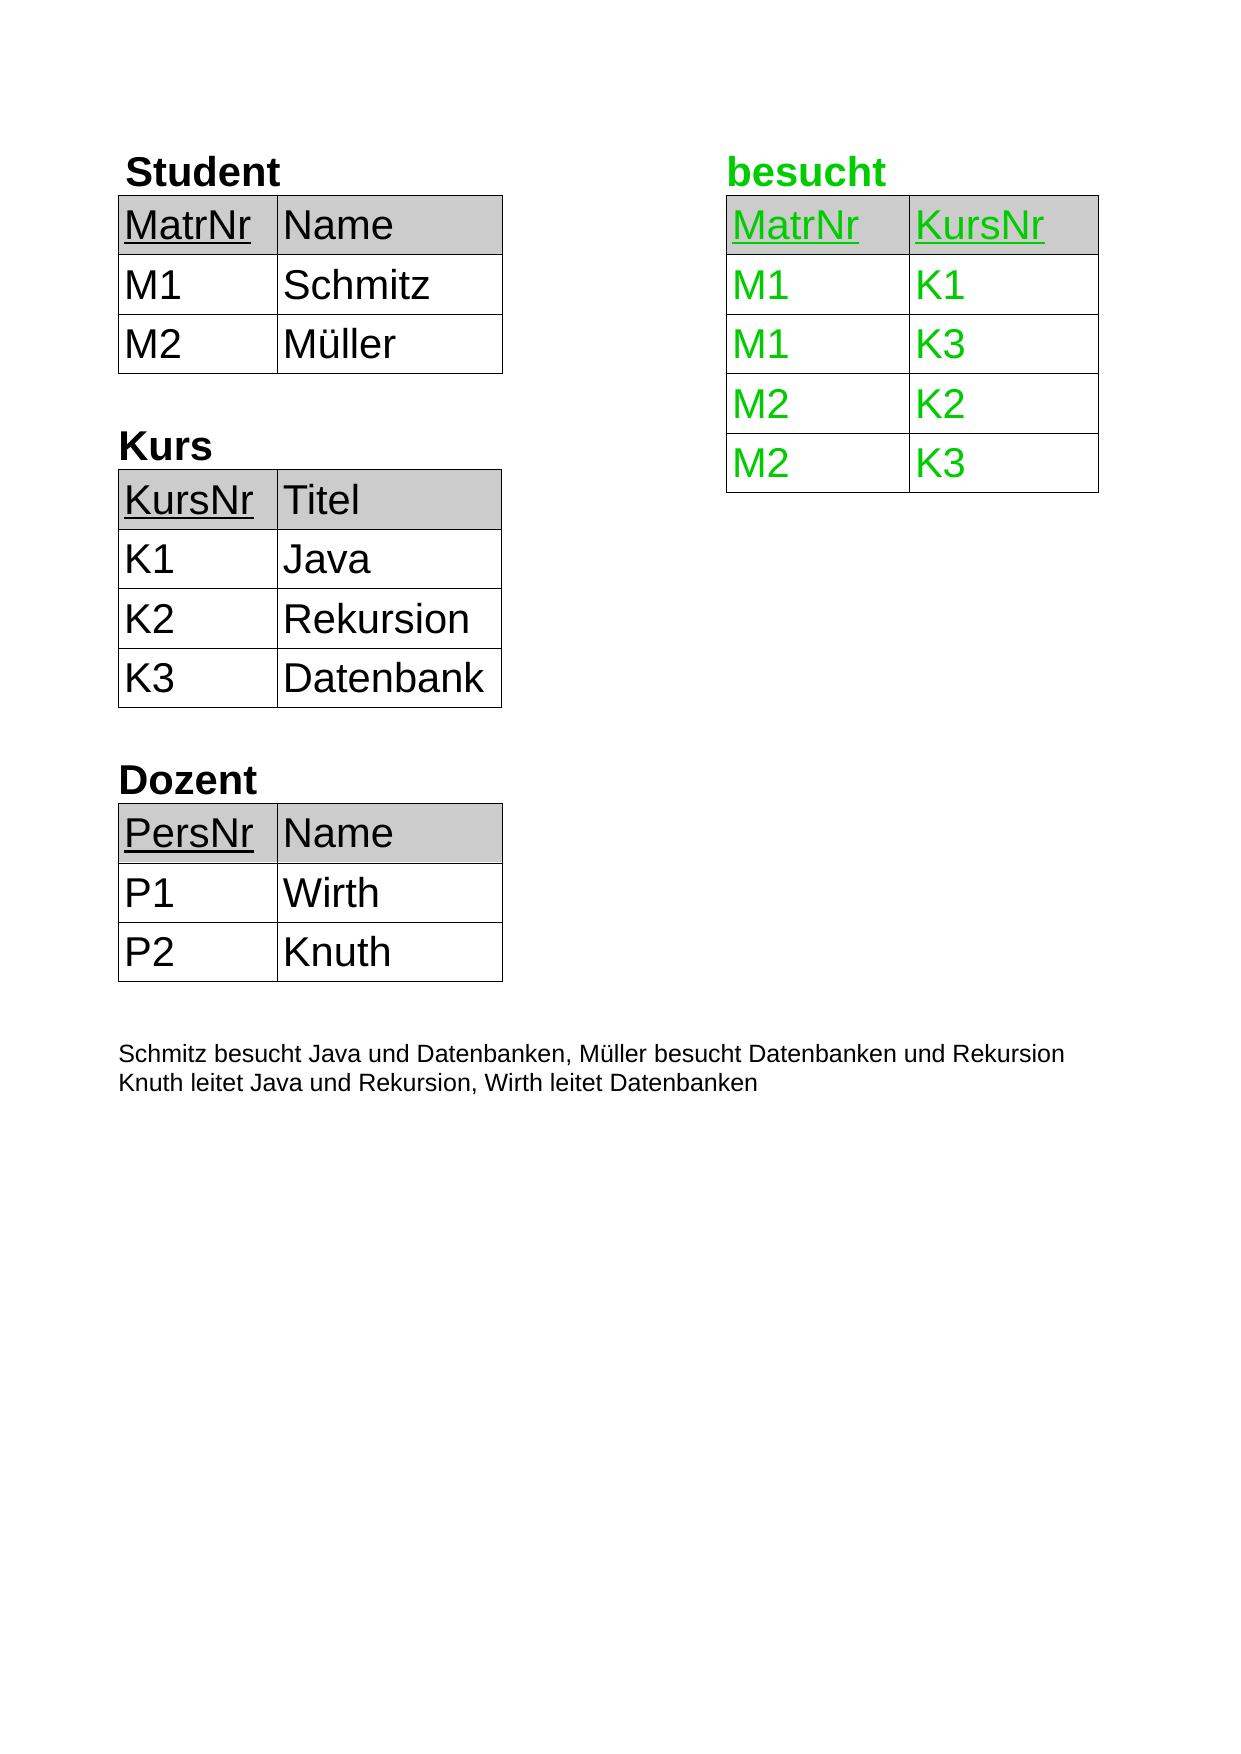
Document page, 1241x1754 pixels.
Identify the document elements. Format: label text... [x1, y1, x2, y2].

table_header PersNr [119, 804, 277, 862]
table_cell Müller [278, 315, 502, 373]
table_cell Wirth [278, 864, 502, 922]
table_cell M1 [727, 255, 909, 314]
table_cell M2 [727, 434, 909, 492]
table_cell K1 [119, 530, 277, 588]
table_cell M1 [119, 255, 277, 314]
table_cell Datenbank [278, 649, 501, 707]
text Schmitz besucht Java und Datenbanken, Müller besucht Datenbanken und Rekursion [118, 1039, 1122, 1068]
table_header Student Kurs Dozent [118, 147, 726, 982]
table_header MatrNr [119, 196, 277, 254]
table_cell M2 [727, 374, 909, 433]
table_header MatrNr [727, 196, 909, 254]
table_header KursNr [910, 196, 1098, 254]
table_cell K3 [910, 315, 1098, 373]
table_header Titel [278, 470, 501, 529]
table_cell M1 [727, 315, 909, 373]
text Knuth leitet Java und Rekursion, Wirth leitet Datenbanken [118, 1068, 1122, 1097]
table_cell Knuth [278, 923, 502, 981]
table_cell Rekursion [278, 589, 501, 648]
table_cell K2 [119, 589, 277, 648]
table_cell K1 [910, 255, 1098, 314]
table_header KursNr [119, 470, 277, 529]
table_header Name [278, 196, 502, 254]
table_cell K2 [910, 374, 1098, 433]
table_cell K3 [910, 434, 1098, 492]
table_cell M2 [119, 315, 277, 373]
table_cell Schmitz [278, 255, 502, 314]
table_header Name [278, 804, 502, 862]
table_cell P1 [119, 864, 277, 922]
table_cell K3 [119, 649, 277, 707]
table_cell Java [278, 530, 501, 588]
table_header besucht [726, 147, 1122, 982]
table_cell P2 [119, 923, 277, 981]
